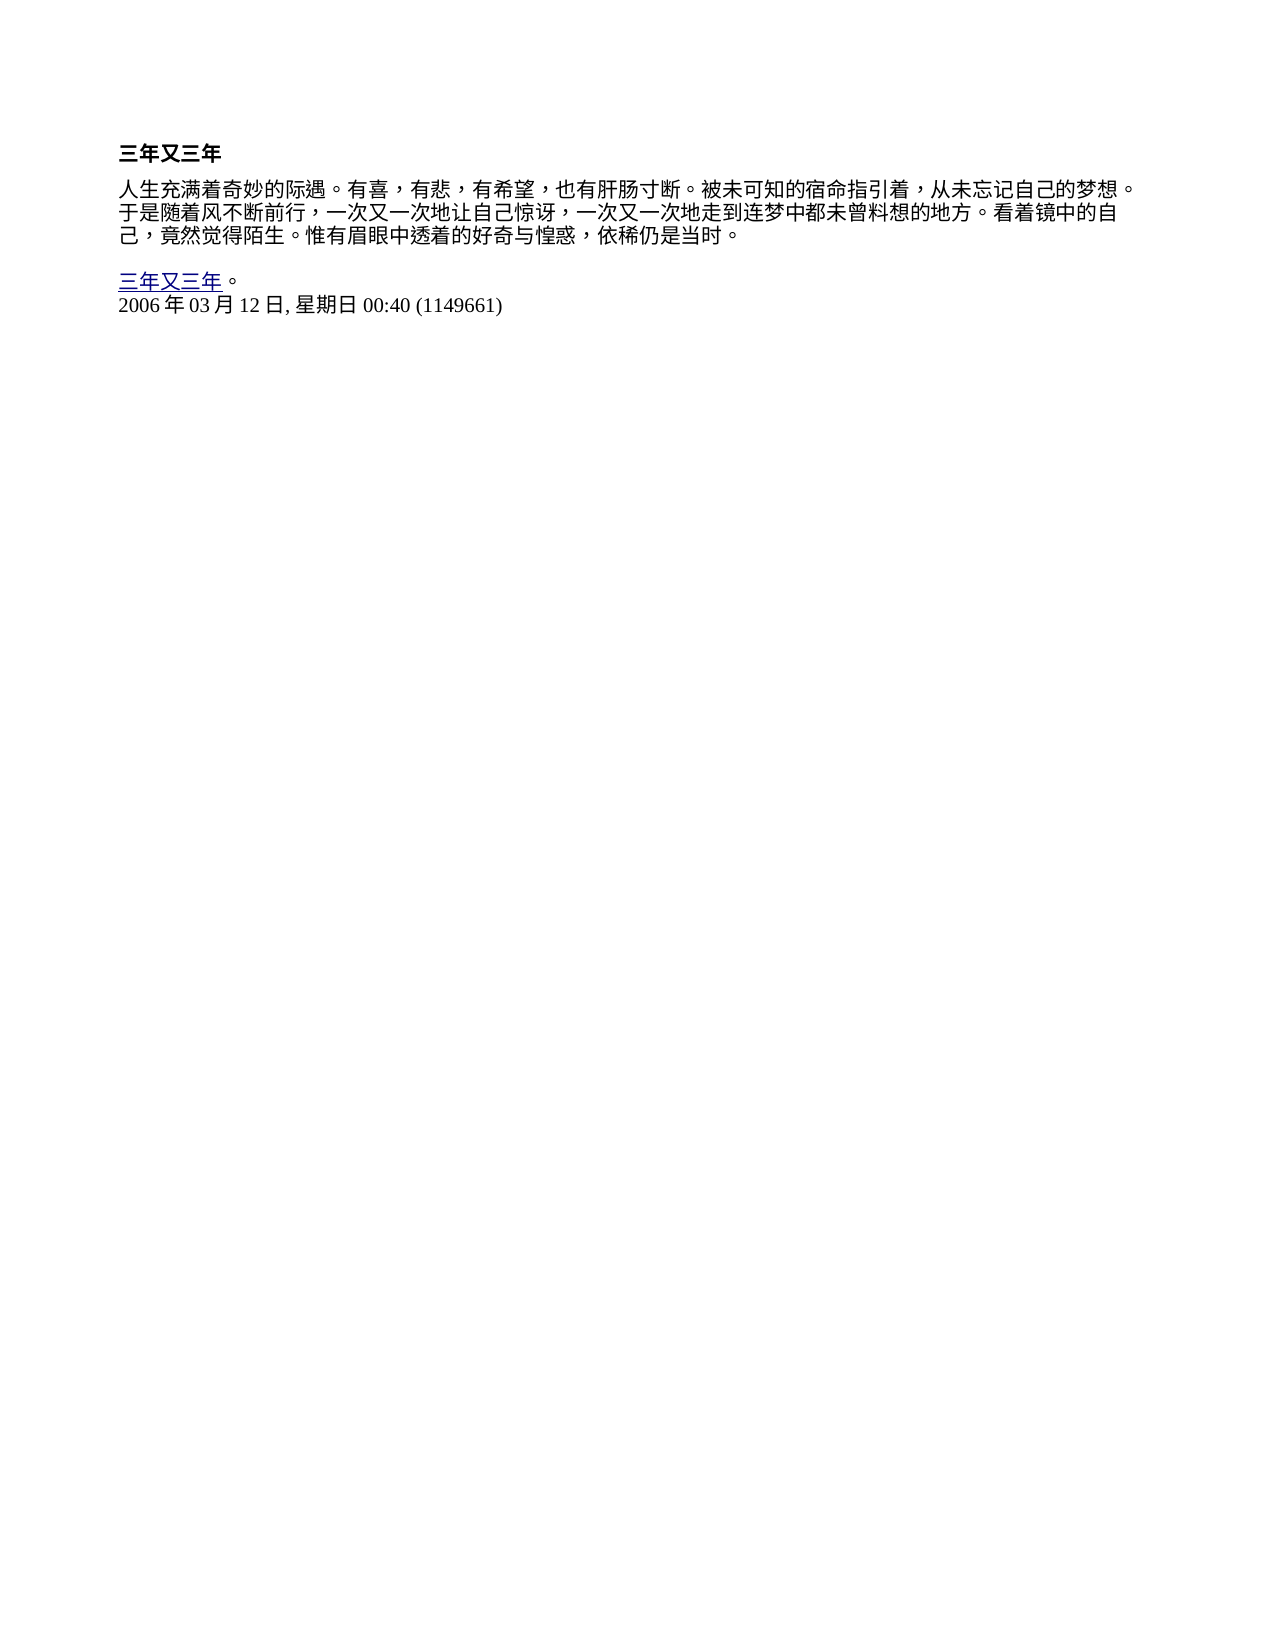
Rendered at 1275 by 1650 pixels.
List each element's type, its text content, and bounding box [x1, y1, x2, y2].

subtitle 三年又三年 [118, 143, 1157, 166]
text 2006年03月12日, 星期日 00:40 (1149661) [118, 294, 1157, 317]
text 人生充满着奇妙的际遇。有喜，有悲，有希望，也有肝肠寸断。被未可知的宿命指引着，从未忘记自己的梦想。于是随着风不断前行，一次又一次地让自己惊讶，一次又一次地走到连梦中都未曾料想的地方。看着镜中的自己，竟然觉得陌生。惟有眉眼中透着的好奇与惶惑，依稀仍是当时。 三年又三年。 [118, 179, 1157, 294]
